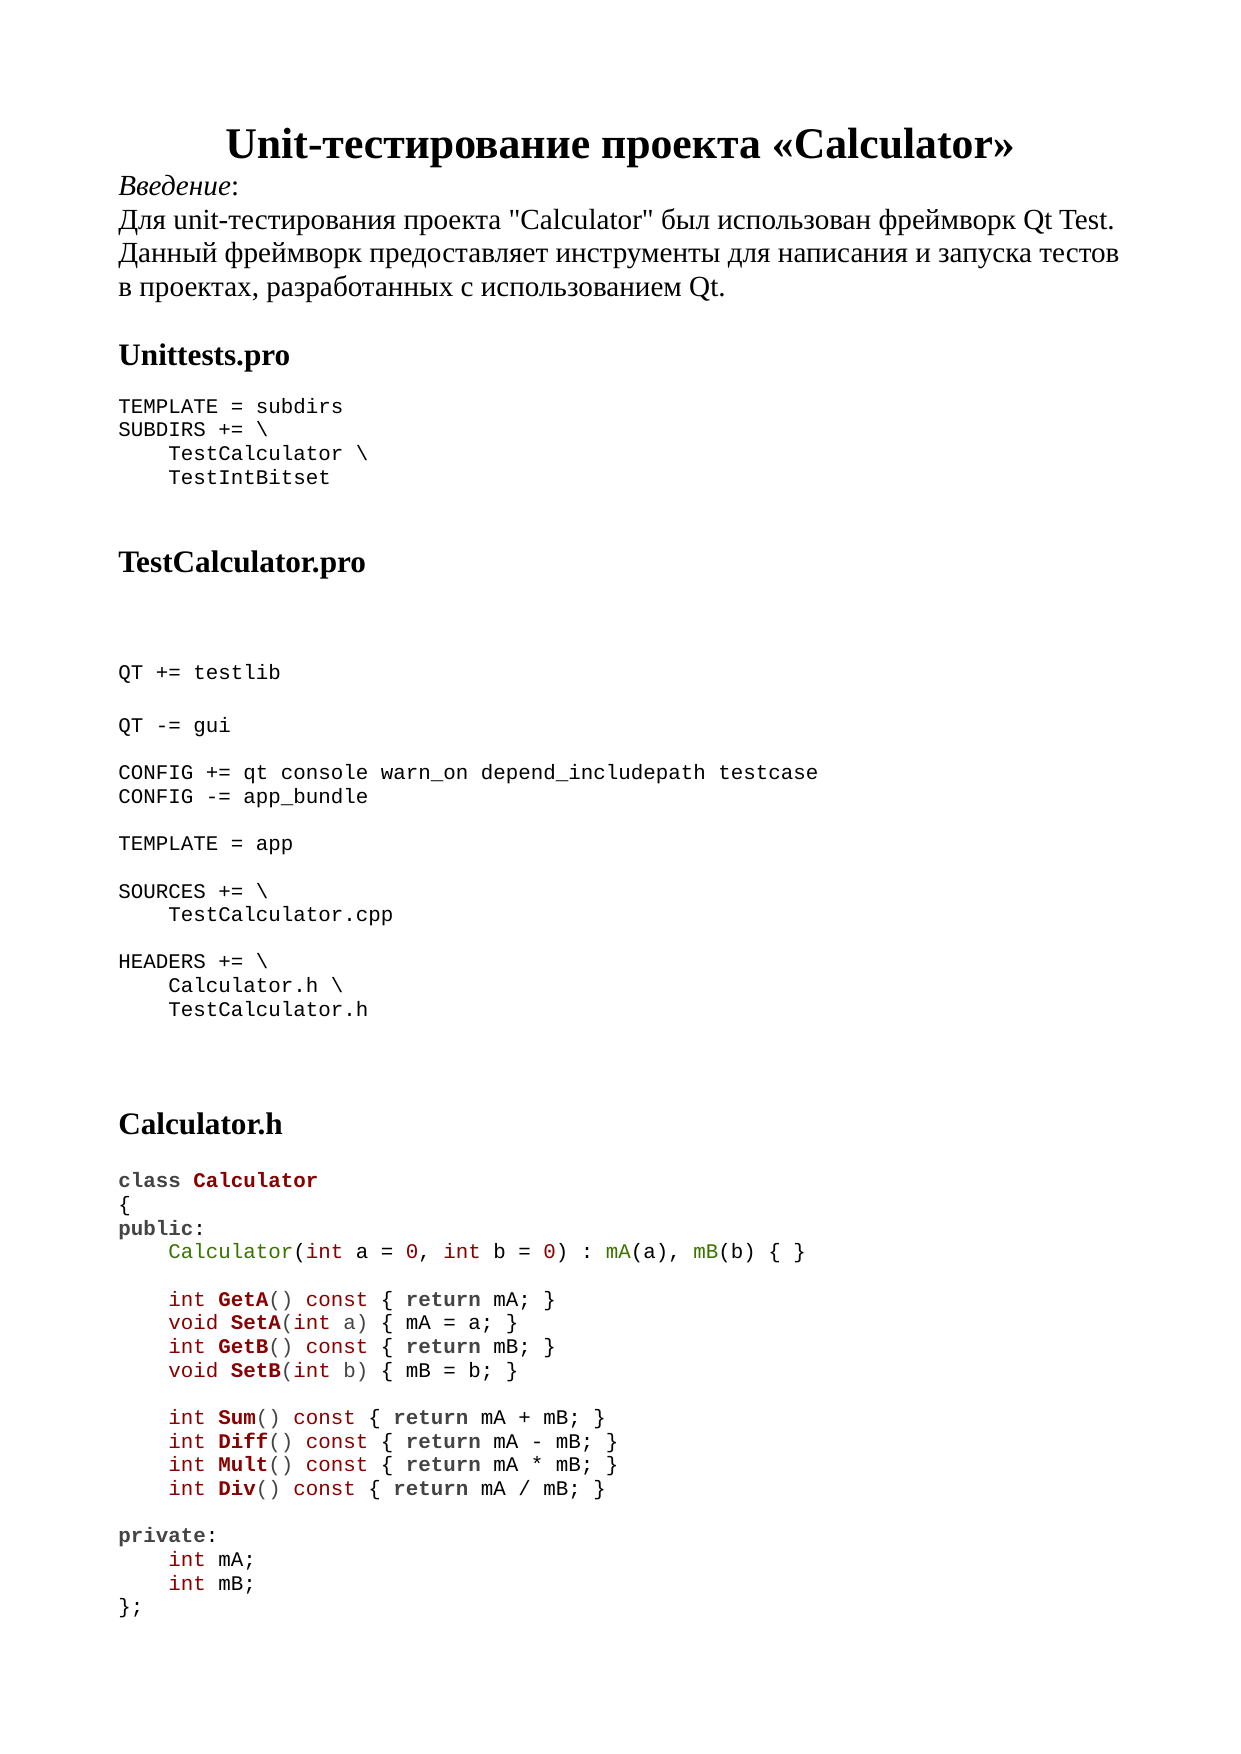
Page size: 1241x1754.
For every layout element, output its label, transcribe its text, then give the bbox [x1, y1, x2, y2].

text public: [118, 1218, 1122, 1241]
text TestCalculator \ [118, 443, 1122, 467]
text int Mult() const { return mA * mB; } [118, 1454, 1122, 1478]
text Calculator(int a = 0, int b = 0) : mA(a), mB(b) { } [118, 1241, 1122, 1265]
text void SetB(int b) { mB = b; } [118, 1360, 1122, 1383]
text Calculator.h [118, 1105, 1122, 1141]
text TestCalculator.h [118, 999, 1122, 1022]
text TestCalculator.pro [118, 543, 1122, 579]
text int GetB() const { return mB; } [118, 1336, 1122, 1360]
text TestCalculator.cpp [118, 904, 1122, 928]
text }; [118, 1596, 1122, 1620]
text SUBDIRS += \ [118, 419, 1122, 443]
text { [118, 1194, 1122, 1218]
text TEMPLATE = subdirs [118, 396, 1122, 419]
text TestIntBitset [118, 467, 1122, 490]
text Calculator.h \ [118, 975, 1122, 999]
text HEADERS += \ [118, 952, 1122, 975]
text int mB; [118, 1572, 1122, 1596]
text QT += testlib [118, 662, 1122, 686]
text Unittests.pro [118, 336, 1122, 372]
text QT -= gui [118, 715, 1122, 739]
text CONFIG += qt console warn_on depend_includepath testcase [118, 762, 1122, 786]
text class Calculator [118, 1171, 1122, 1194]
text SOURCES += \ [118, 881, 1122, 904]
text void SetA(int a) { mA = a; } [118, 1312, 1122, 1336]
text Unit-тестирование проекта «Calculator» [118, 118, 1122, 168]
text TEMPLATE = app [118, 833, 1122, 857]
text Введение: [118, 168, 1122, 202]
text int Div() const { return mA / mB; } [118, 1478, 1122, 1502]
text Для unit-тестирования проекта "Calculator" был использован фреймворк Qt Test. Данный фреймворк предоставляет инструменты для написания и запуска тестов в проектах, разработанных с использованием Qt. [118, 202, 1122, 303]
text int mA; [118, 1549, 1122, 1572]
text int Diff() const { return mA - mB; } [118, 1431, 1122, 1454]
text CONFIG -= app_bundle [118, 786, 1122, 810]
text int Sum() const { return mA + mB; } [118, 1407, 1122, 1431]
text int GetA() const { return mA; } [118, 1289, 1122, 1312]
text private: [118, 1525, 1122, 1549]
